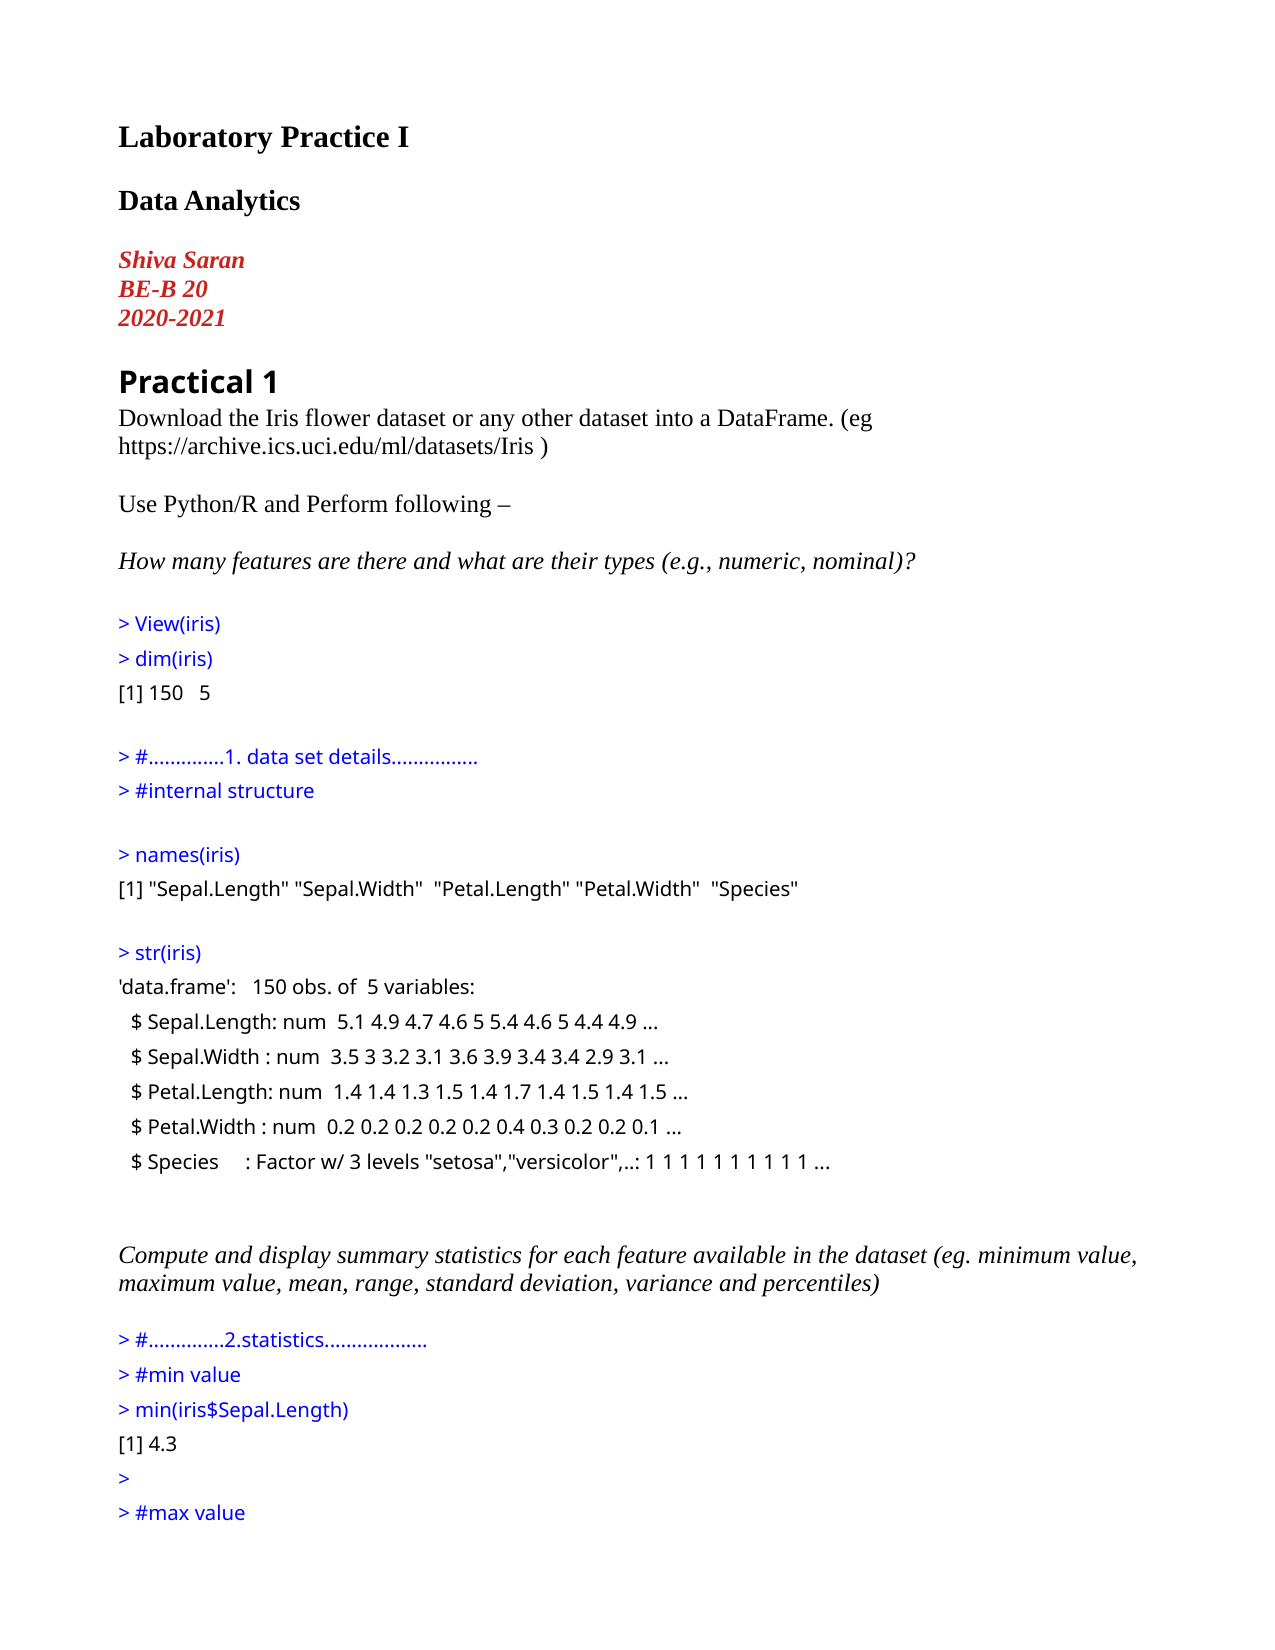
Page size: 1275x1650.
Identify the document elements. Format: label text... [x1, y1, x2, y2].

text Shiva Saran [118, 245, 1157, 274]
text > #internal structure [118, 777, 1157, 804]
text $ Species : Factor w/ 3 levels "setosa","versicolor",..: 1 1 1 1 1 1 1 1 1 1 ... [118, 1147, 1157, 1175]
text > [118, 1464, 1157, 1492]
text $ Petal.Width : num 0.2 0.2 0.2 0.2 0.2 0.4 0.3 0.2 0.2 0.1 ... [118, 1112, 1157, 1140]
text $ Sepal.Length: num 5.1 4.9 4.7 4.6 5 5.4 4.6 5 4.4 4.9 ... [118, 1007, 1157, 1035]
text Practical 1 [118, 360, 1157, 403]
text 2020-2021 [118, 303, 1157, 331]
text Data Analytics [118, 183, 1157, 216]
text Laboratory Practice I [118, 118, 1157, 154]
text Compute and display summary statistics for each feature available in the dataset (eg. minimum value, maximum value, mean, range, standard deviation, variance and percentiles) [118, 1240, 1157, 1297]
text > names(iris) [118, 840, 1157, 868]
text [1] "Sepal.Length" "Sepal.Width" "Petal.Length" "Petal.Width" "Species" [118, 875, 1157, 902]
text > #..............2.statistics................... [118, 1326, 1157, 1354]
text > #min value [118, 1361, 1157, 1388]
text > min(iris$Sepal.Length) [118, 1395, 1157, 1423]
text Use Python/R and Perform following – [118, 489, 1157, 518]
text [1] 4.3 [118, 1430, 1157, 1457]
text > View(iris) [118, 610, 1157, 637]
text $ Sepal.Width : num 3.5 3 3.2 3.1 3.6 3.9 3.4 3.4 2.9 3.1 ... [118, 1042, 1157, 1070]
text How many features are there and what are their types (e.g., numeric, nominal)? [118, 546, 1157, 575]
text > #..............1. data set details................ [118, 742, 1157, 770]
text Download the Iris flower dataset or any other dataset into a DataFrame. (eg https://archive.ics.uci.edu/ml/datasets/Iris ) [118, 403, 1157, 460]
text 'data.frame': 150 obs. of 5 variables: [118, 973, 1157, 1000]
text > str(iris) [118, 938, 1157, 966]
text $ Petal.Length: num 1.4 1.4 1.3 1.5 1.4 1.7 1.4 1.5 1.4 1.5 ... [118, 1077, 1157, 1105]
text > #max value [118, 1499, 1157, 1527]
text BE-B 20 [118, 274, 1157, 303]
text [1] 150 5 [118, 679, 1157, 707]
text > dim(iris) [118, 644, 1157, 672]
